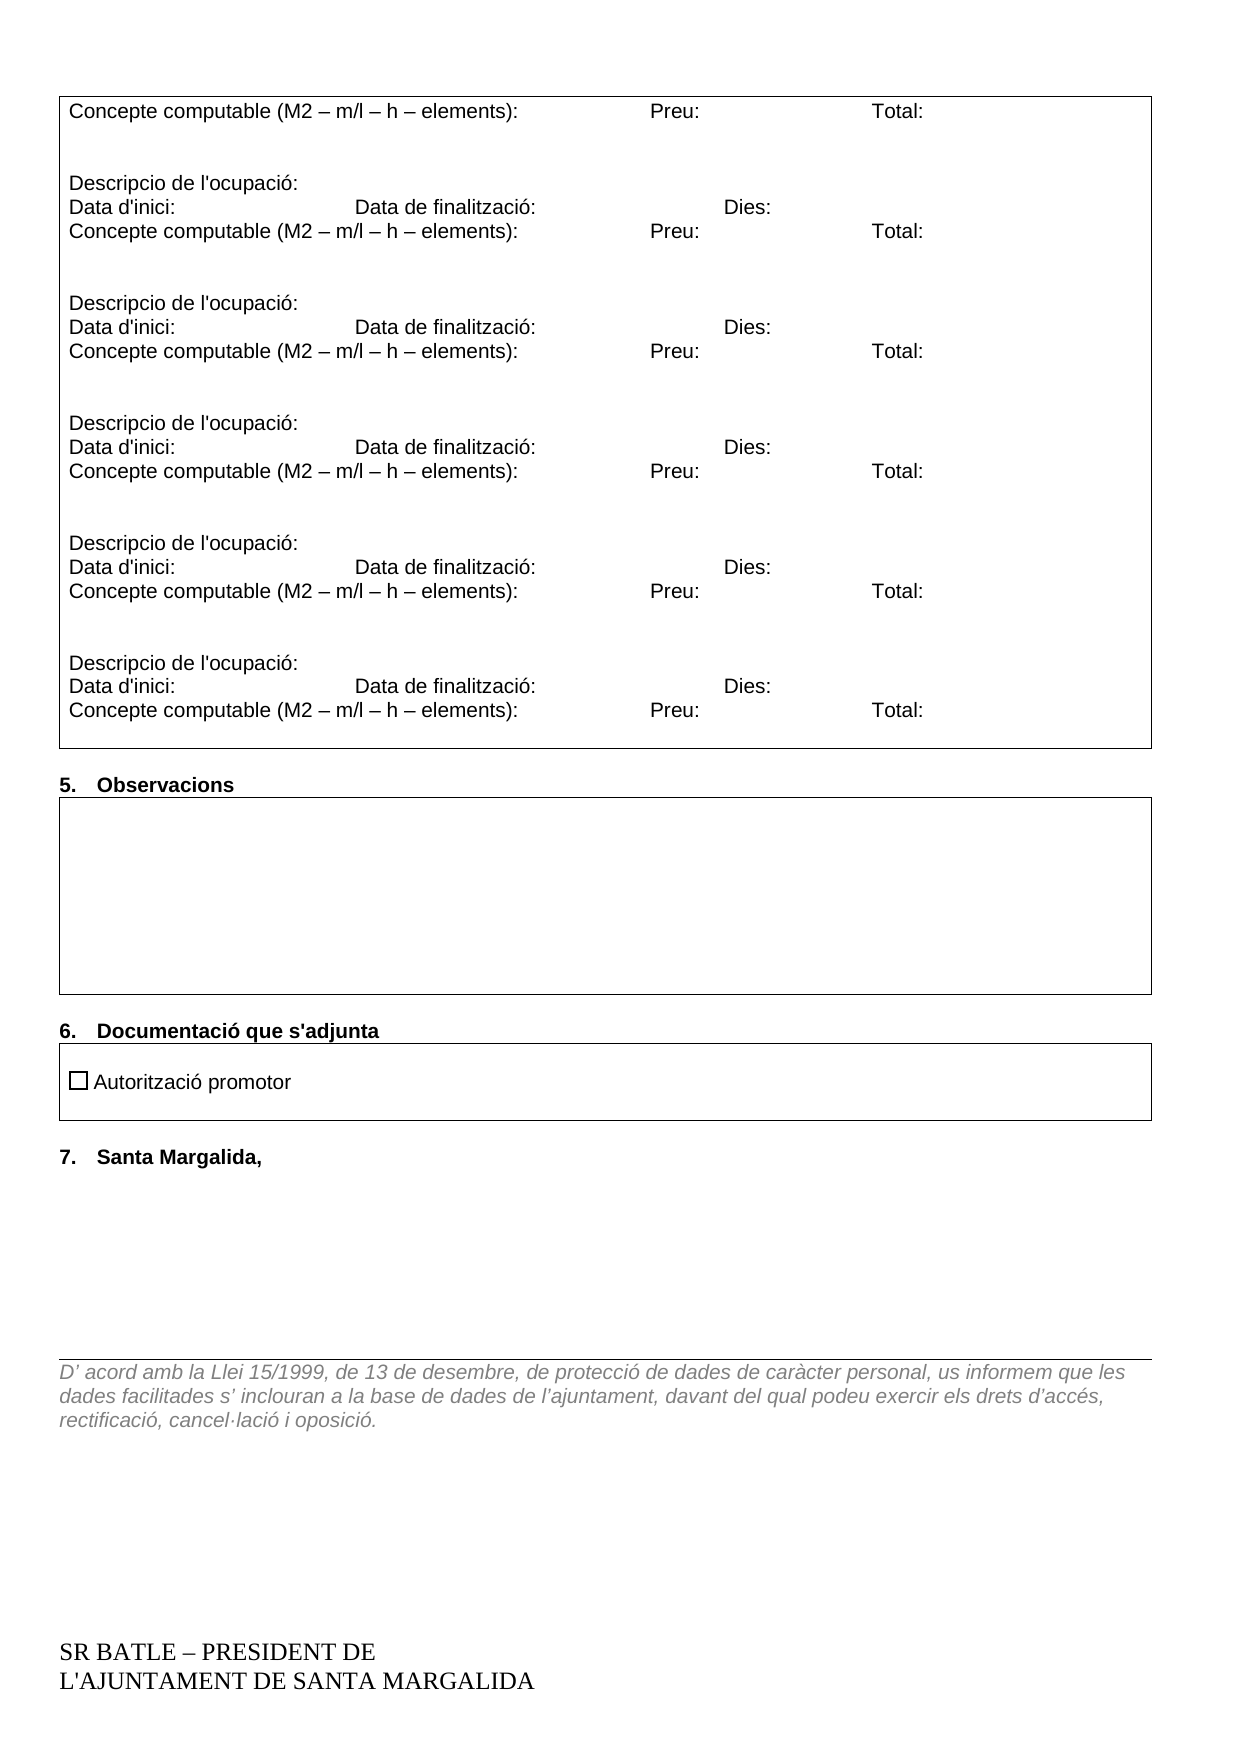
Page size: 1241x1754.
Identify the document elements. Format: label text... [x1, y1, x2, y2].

text Data d'inici: Data de finalització: Dies: [60, 671, 1151, 695]
text Descripcio de l'ocupació: [60, 408, 1151, 432]
text Concepte computable (M2 – m/l – h – elements): Preu: Total: [60, 575, 1151, 602]
text Data d'inici: Data de finalització: Dies: [60, 432, 1151, 456]
text D’ acord amb la Llei 15/1999, de 13 de desembre, de protecció de dades de caràcter personal, us informem que les dades facilitades s’ inclouran a la base de dades de l’ajuntament, davant del qual podeu exercir els drets d’accés, rectificació, cancel·lació i oposició. [59, 1360, 1152, 1432]
text Concepte computable (M2 – m/l – h – elements): Preu: Total: [60, 97, 1151, 123]
text Descripcio de l'ocupació: [60, 647, 1151, 671]
text Autorització promotor [60, 1067, 1151, 1094]
text Data d'inici: Data de finalització: Dies: [60, 192, 1151, 216]
text Data d'inici: Data de finalització: Dies: [60, 551, 1151, 575]
list Observacions [59, 773, 1152, 797]
text Concepte computable (M2 – m/l – h – elements): Preu: Total: [60, 695, 1151, 722]
text Concepte computable (M2 – m/l – h – elements): Preu: Total: [60, 336, 1151, 363]
list Santa Margalida, [59, 1145, 1152, 1169]
text Concepte computable (M2 – m/l – h – elements): Preu: Total: [60, 456, 1151, 483]
list Documentació que s'adjunta [59, 1019, 1152, 1043]
text Descripcio de l'ocupació: [60, 527, 1151, 551]
text Descripcio de l'ocupació: [60, 288, 1151, 312]
text Descripcio de l'ocupació: [60, 168, 1151, 192]
text Concepte computable (M2 – m/l – h – elements): Preu: Total: [60, 216, 1151, 243]
text Data d'inici: Data de finalització: Dies: [60, 312, 1151, 336]
